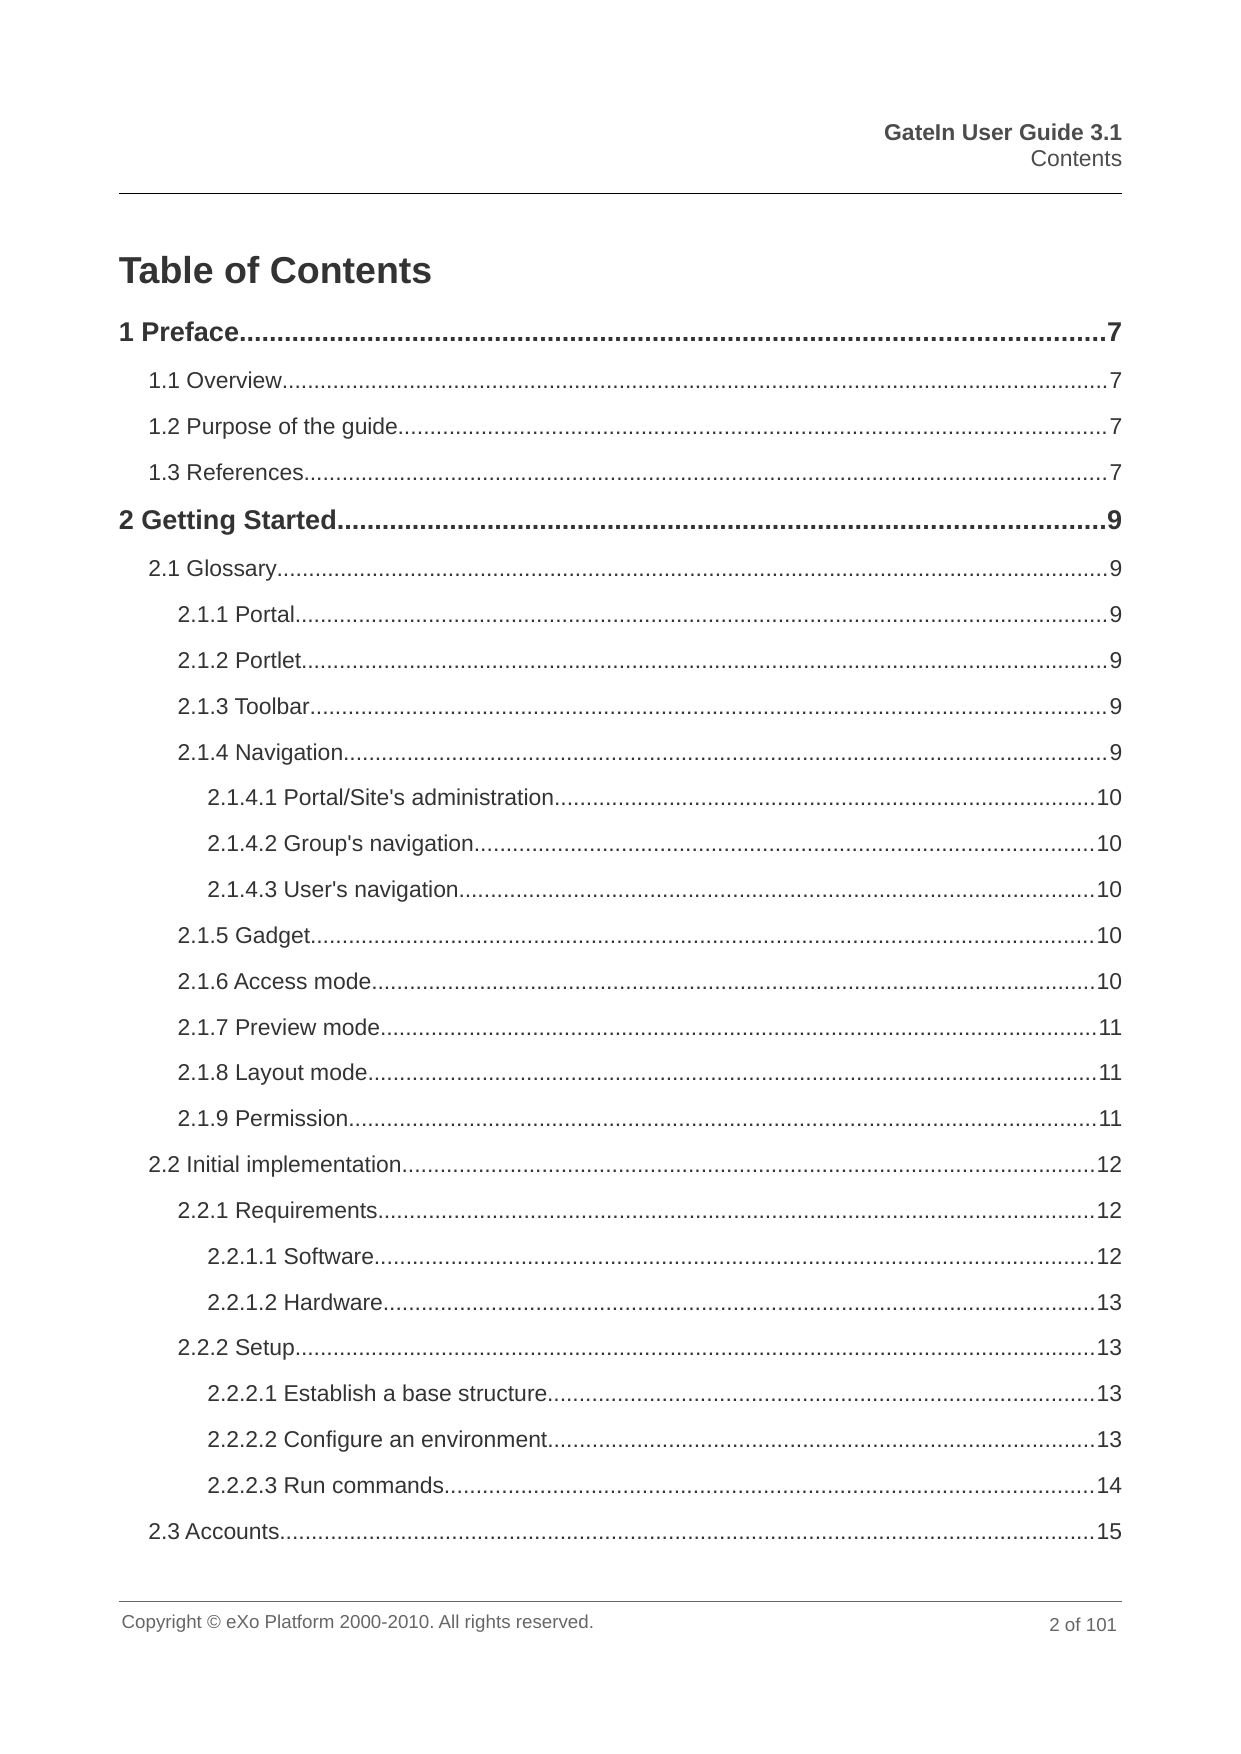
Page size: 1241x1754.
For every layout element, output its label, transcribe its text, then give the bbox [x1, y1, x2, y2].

text 2.1.2 Portlet 9 [177, 647, 1122, 673]
text 2.1.7 Preview mode 11 [177, 1013, 1122, 1040]
text 2 Getting Started 9 [118, 504, 1122, 536]
text 2.1 Glossary 9 [148, 555, 1122, 581]
text 2.1.4.1 Portal/Site's administration 10 [207, 784, 1122, 811]
text 2.1.9 Permission 11 [177, 1105, 1122, 1131]
text 2.1.4.3 User's navigation 10 [207, 876, 1122, 902]
text 2.1.4.2 Group's navigation 10 [207, 830, 1122, 856]
text 1.2 Purpose of the guide 7 [148, 413, 1122, 439]
text 2.1.4 Navigation 9 [177, 738, 1122, 765]
text 2.1.3 Toolbar 9 [177, 693, 1122, 719]
text 2.1.8 Layout mode 11 [177, 1059, 1122, 1086]
subtitle Table of Contents [118, 248, 1122, 292]
text 2.2.2.2 Configure an environment 13 [207, 1426, 1122, 1452]
text 2.1.5 Gadget 10 [177, 922, 1122, 948]
text 2.2.1.2 Hardware 13 [207, 1288, 1122, 1315]
text 2.2.2 Setup 13 [177, 1334, 1122, 1361]
text 2.2 Initial implementation 12 [148, 1151, 1122, 1177]
text 2.1.6 Access mode 10 [177, 968, 1122, 994]
text 1.1 Overview 7 [148, 367, 1122, 393]
text 1.3 References 7 [148, 458, 1122, 485]
text 2.3 Accounts 15 [148, 1518, 1122, 1544]
text 1 Preface 7 [118, 316, 1122, 347]
text 2.2.1.1 Software 12 [207, 1243, 1122, 1269]
text 2.1.1 Portal 9 [177, 601, 1122, 627]
text 2.2.1 Requirements 12 [177, 1197, 1122, 1223]
text 2.2.2.1 Establish a base structure 13 [207, 1380, 1122, 1406]
text 2.2.2.3 Run commands 14 [207, 1472, 1122, 1498]
